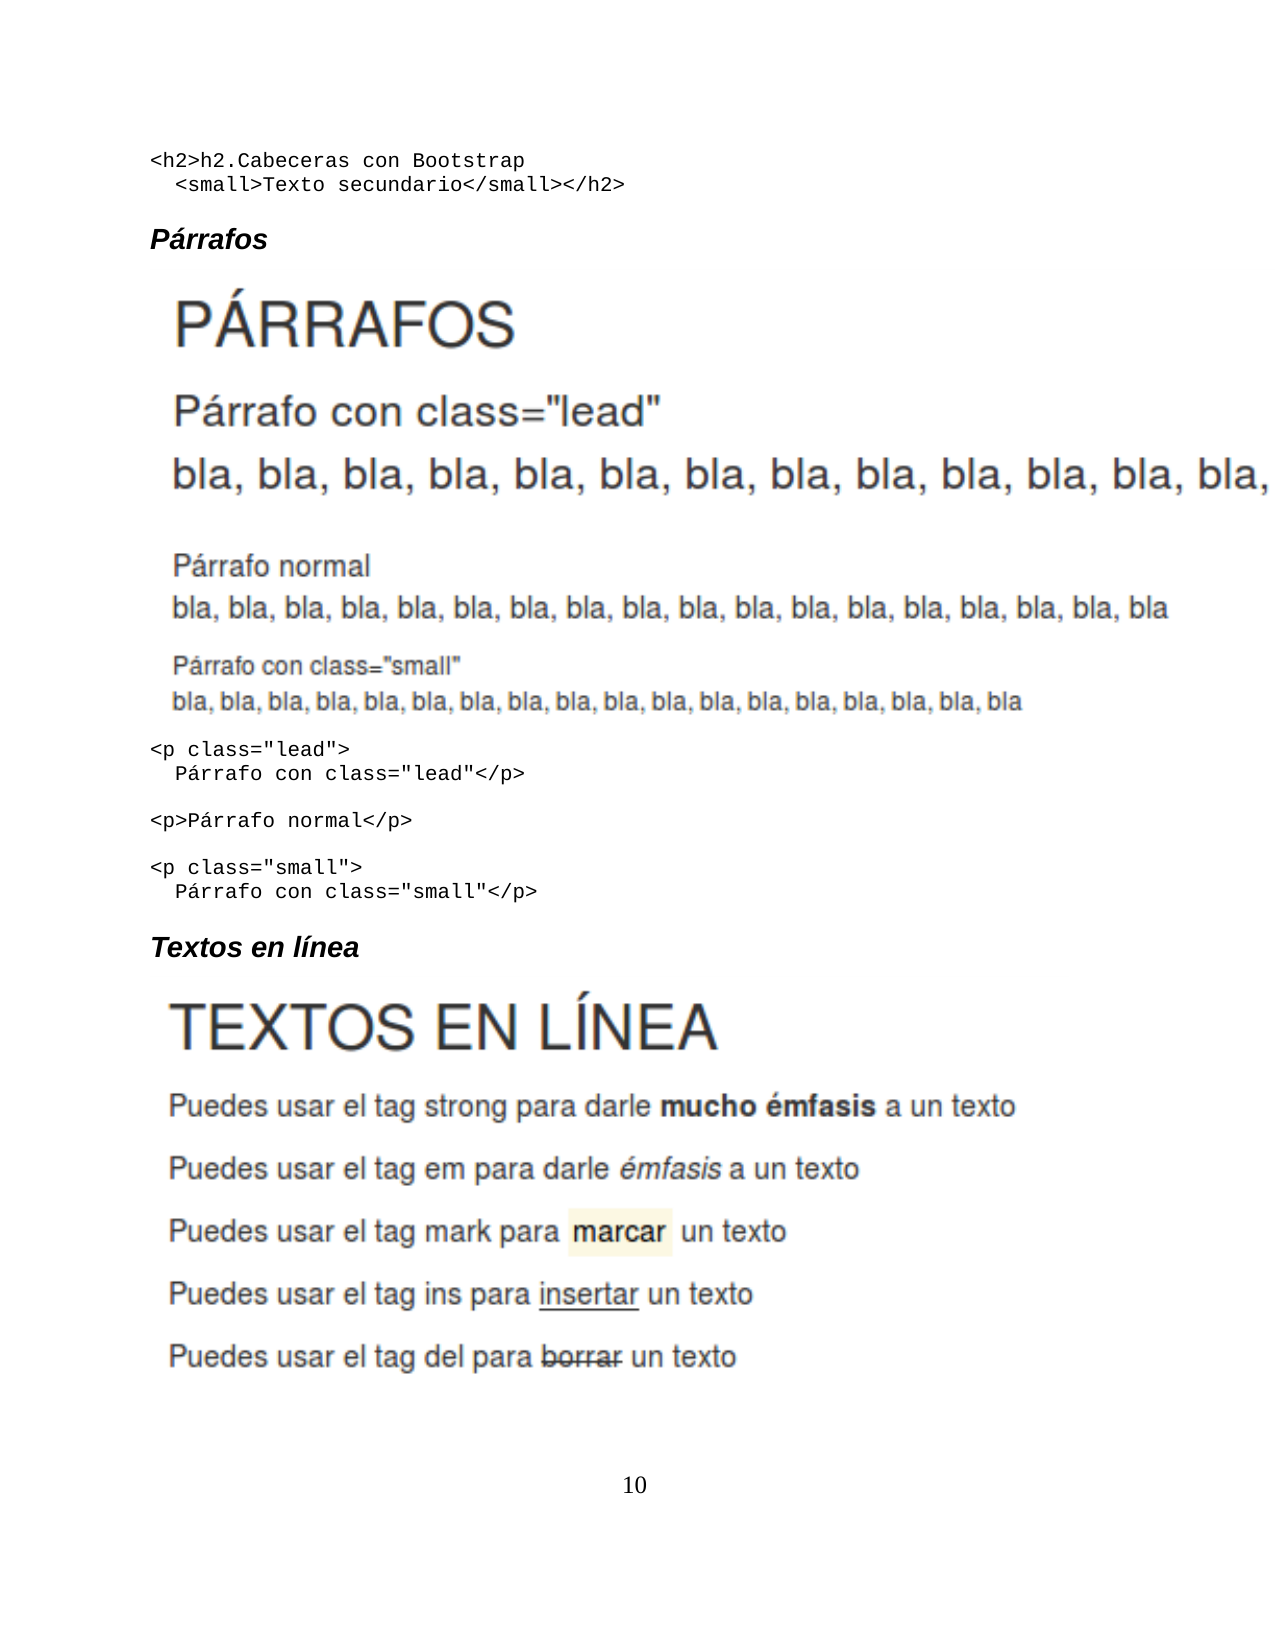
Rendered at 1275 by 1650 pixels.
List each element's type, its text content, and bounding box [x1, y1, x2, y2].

text <p class="small"> [150, 857, 1125, 881]
picture [150, 268, 1275, 740]
text Párrafo con class="small"</p> [150, 881, 1125, 905]
text Párrafo con class="lead"</p> [150, 763, 1125, 786]
subtitle Textos en línea [150, 930, 1125, 963]
picture [150, 975, 1069, 1401]
subtitle Párrafos [150, 222, 1125, 256]
text <small>Texto secundario</small></h2> [150, 174, 1125, 197]
text <p>Párrafo normal</p> [150, 810, 1125, 834]
text <h2>h2.Cabeceras con Bootstrap [150, 150, 1125, 174]
text <p class="lead"> [150, 740, 1125, 763]
